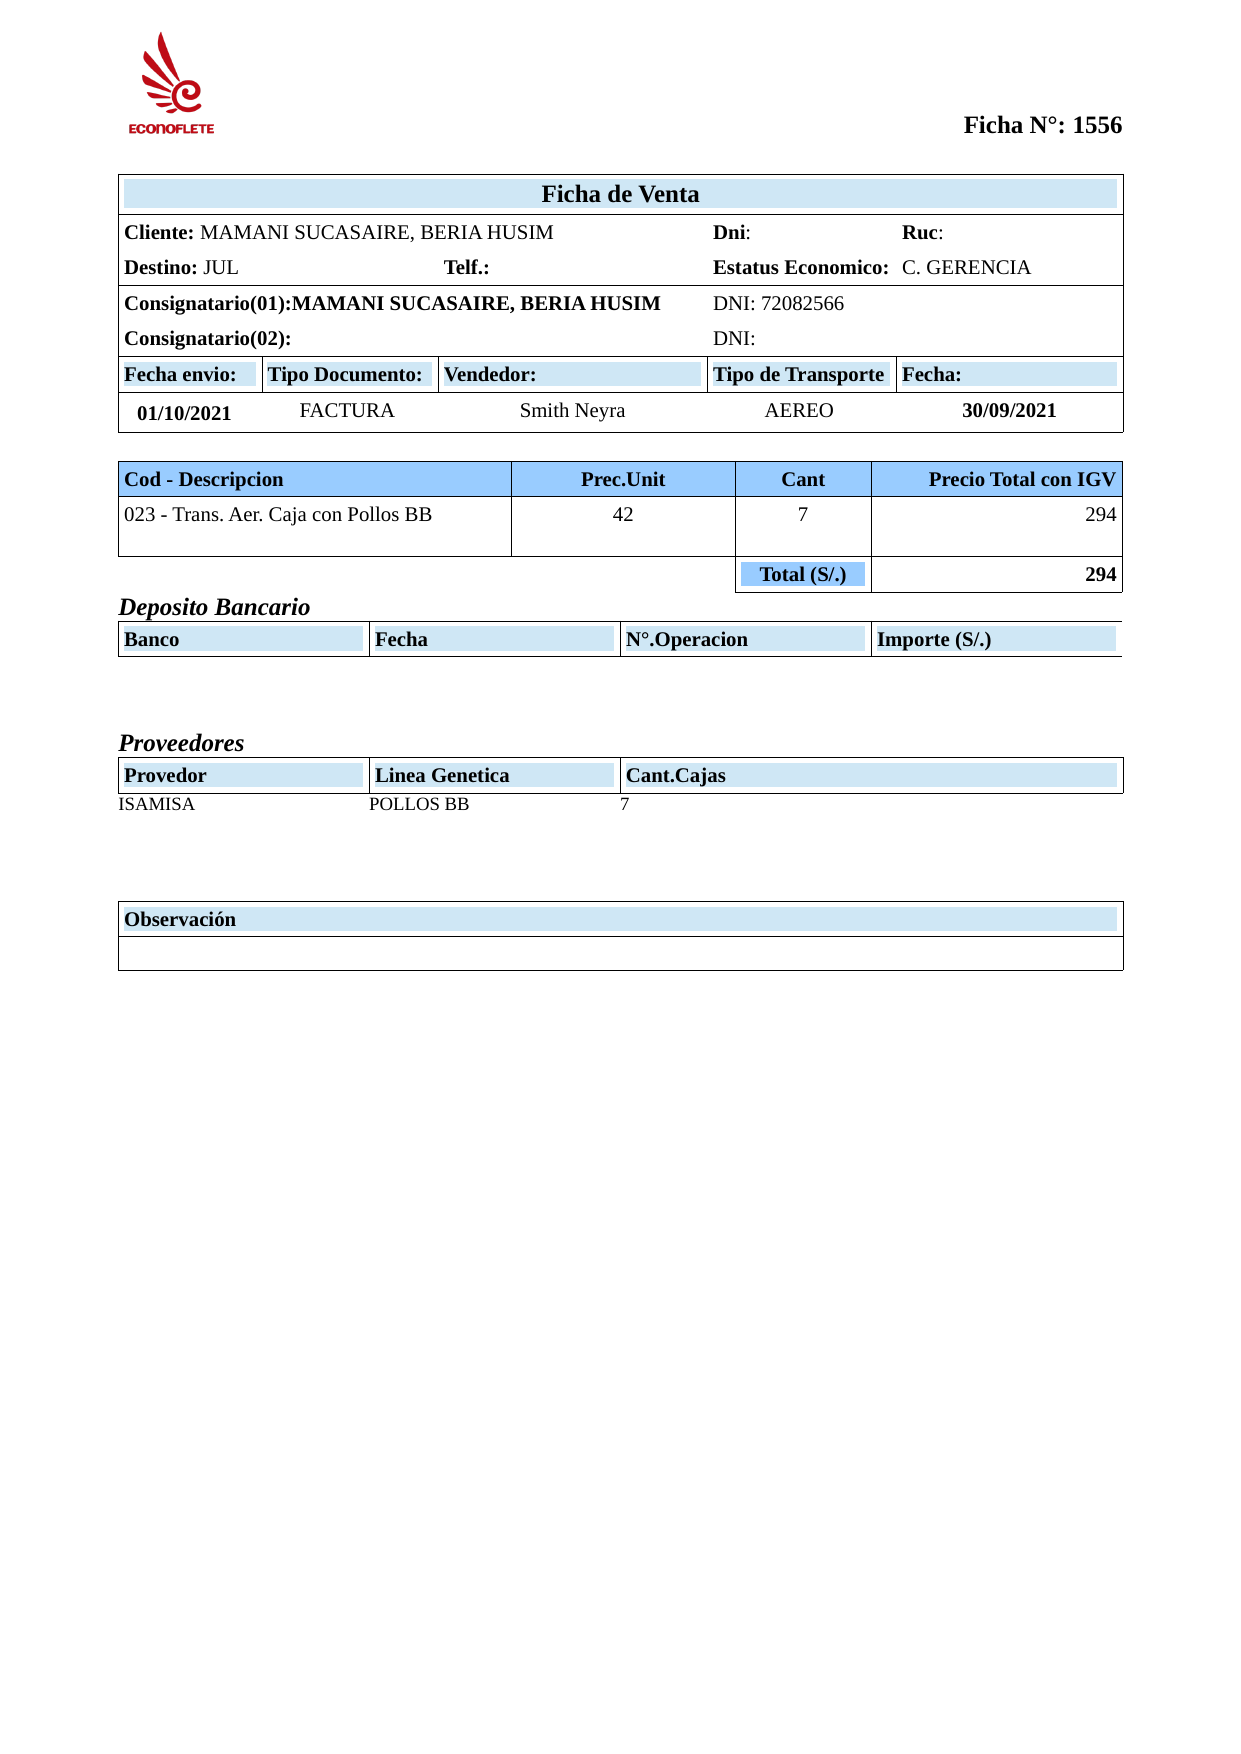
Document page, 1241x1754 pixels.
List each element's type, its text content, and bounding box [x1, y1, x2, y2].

table_cell [119, 937, 1123, 969]
text Proveedores [118, 728, 1122, 757]
table_cell [620, 815, 1123, 836]
table_cell ISAMISA [118, 794, 369, 814]
table_cell Dni: [707, 215, 896, 249]
table_cell Ruc: [896, 215, 1123, 249]
table_cell [118, 815, 369, 836]
table_cell AEREO [707, 393, 896, 432]
table_cell FACTURA [262, 393, 438, 432]
table_cell 42 [512, 497, 735, 556]
table_cell [118, 836, 369, 858]
table_cell Destino: JUL [119, 249, 438, 285]
table_cell [620, 680, 871, 704]
table_cell 294 [872, 497, 1122, 556]
table_cell [369, 705, 620, 728]
table_cell Estatus Economico: [707, 249, 896, 285]
table_cell [118, 879, 369, 901]
table_header N°.Operacion [621, 622, 871, 656]
table_cell Smith Neyra [438, 393, 707, 432]
table_header Importe (S/.) [872, 622, 1122, 656]
text Deposito Bancario [118, 592, 1122, 621]
table_cell [118, 680, 369, 704]
table_cell POLLOS BB [369, 794, 620, 814]
table_cell [620, 836, 1123, 858]
table_cell [620, 858, 1123, 879]
table_cell 023 - Trans. Aer. Caja con Pollos BB [119, 497, 511, 556]
table_cell 7 [736, 497, 871, 556]
table_cell [369, 815, 620, 836]
table_header Cant.Cajas [621, 758, 1123, 793]
table_cell Tipo Documento: [263, 357, 438, 392]
table_cell Consignatario(02): [119, 321, 707, 356]
table_cell Fecha envio: [119, 357, 262, 392]
table_cell Tipo de Transporte [708, 357, 896, 392]
table_cell [620, 879, 1123, 901]
table_cell [369, 680, 620, 704]
table_cell Telf.: [438, 249, 707, 285]
table_cell Vendedor: [439, 357, 707, 392]
table_cell [871, 657, 1122, 680]
table_header Linea Genetica [370, 758, 620, 793]
table_cell [118, 657, 369, 680]
table_header Observación [119, 902, 1123, 936]
table_cell [369, 657, 620, 680]
table_cell [871, 680, 1122, 704]
table_cell [118, 858, 369, 879]
table_cell DNI: [707, 321, 1123, 356]
table_cell [118, 705, 369, 728]
table_cell [871, 705, 1122, 728]
table_header Fecha [370, 622, 620, 656]
table_header Prec.Unit [512, 462, 735, 496]
table_cell 30/09/2021 [896, 393, 1123, 432]
table_cell [620, 705, 871, 728]
table_header Cant [736, 462, 871, 496]
picture [118, 31, 225, 134]
table_cell 7 [620, 794, 1123, 814]
table_cell Total (S/.) [736, 557, 871, 592]
table_header Ficha de Venta [119, 175, 1123, 214]
table_cell [369, 879, 620, 901]
table_cell Consignatario(01):MAMANI SUCASAIRE, BERIA HUSIM [119, 286, 707, 321]
table_cell C. GERENCIA [896, 249, 1123, 285]
table_cell 294 [872, 557, 1122, 592]
table_cell Fecha: [897, 357, 1123, 392]
table_cell [511, 557, 735, 592]
table_cell [369, 858, 620, 879]
table_cell [620, 657, 871, 680]
table_cell [369, 836, 620, 858]
table_header Cod - Descripcion [119, 462, 511, 496]
table_header Provedor [119, 758, 369, 793]
table_cell [118, 557, 511, 592]
table_header Precio Total con IGV [872, 462, 1122, 496]
table_cell 01/10/2021 [119, 393, 262, 432]
table_cell Cliente: MAMANI SUCASAIRE, BERIA HUSIM [119, 215, 707, 249]
table_cell DNI: 72082566 [707, 286, 1123, 321]
table_header Banco [119, 622, 369, 656]
